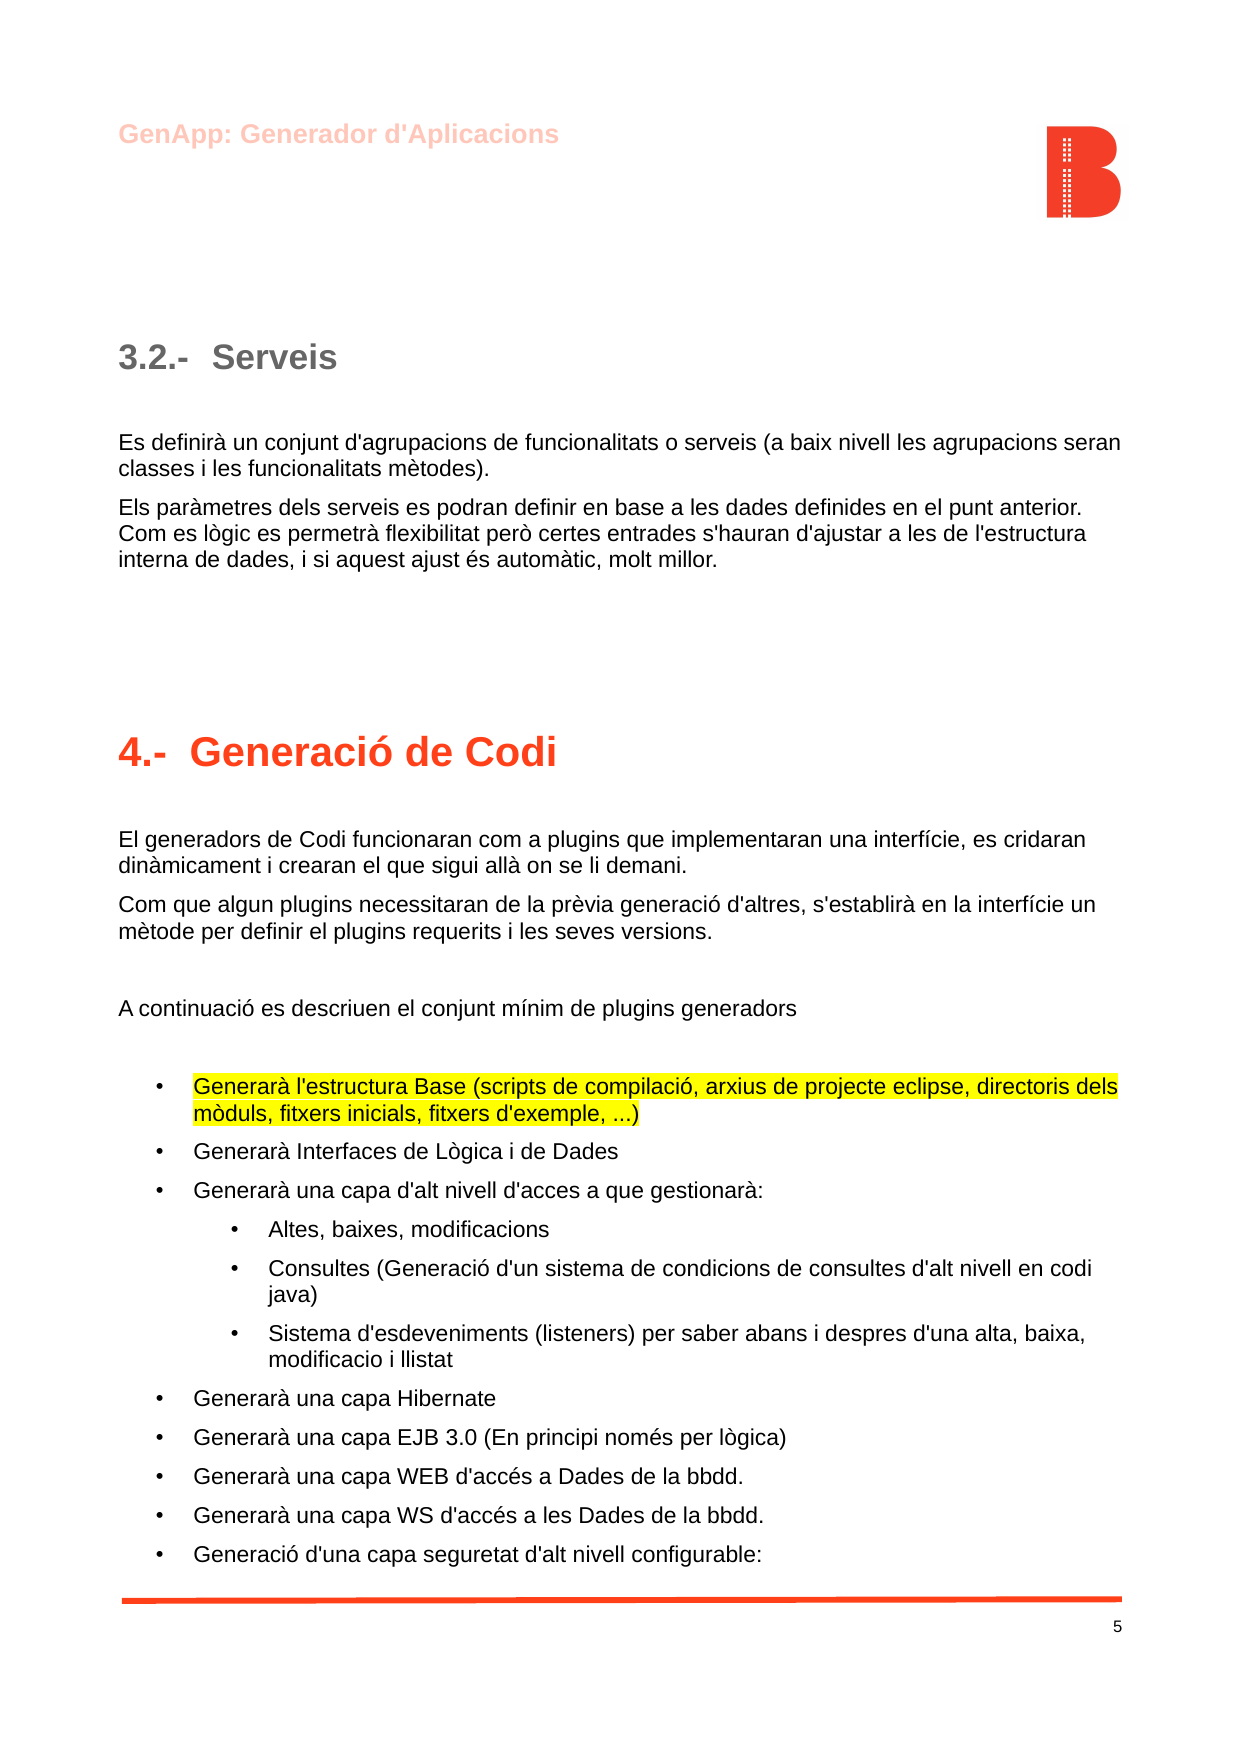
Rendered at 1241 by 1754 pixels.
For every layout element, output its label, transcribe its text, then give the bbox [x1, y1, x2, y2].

list Consultes (Generació d'un sistema de condicions de consultes d'alt nivell en codi java) [231, 1255, 1122, 1308]
list Generarà una capa d'alt nivell d'acces a que gestionarà: [156, 1177, 1122, 1203]
list Generarà Interfaces de Lògica i de Dades [156, 1138, 1122, 1165]
subtitle Generació de Codi [118, 727, 1122, 775]
text Els paràmetres dels serveis es podran definir en base a les dades definides en el punt anterior. Com es lògic es permetrà flexibilitat però certes entrades s'hauran d'ajustar a les de l'estructura interna de dades, i si aquest ajust és automàtic, molt millor. [118, 494, 1122, 573]
list Generarà una capa WS d'accés a les Dades de la bbdd. [156, 1502, 1122, 1528]
list Generarà l'estructura Base (scripts de compilació, arxius de projecte eclipse, directoris dels mòduls, fitxers inicials, fitxers d'exemple, ...) [156, 1073, 1122, 1126]
list Sistema d'esdeveniments (listeners) per saber abans i despres d'una alta, baixa, modificacio i llistat [231, 1320, 1122, 1373]
text El generadors de Codi funcionaran com a plugins que implementaran una interfície, es cridaran dinàmicament i crearan el que sigui allà on se li demani. [118, 826, 1122, 879]
text Es definirà un conjunt d'agrupacions de funcionalitats o serveis (a baix nivell les agrupacions seran classes i les funcionalitats mètodes). [118, 428, 1122, 481]
list Generarà una capa EJB 3.0 (En principi només per lògica) [156, 1424, 1122, 1451]
text A continuació es descriuen el conjunt mínim de plugins generadors [118, 995, 1122, 1022]
picture [1036, 124, 1130, 221]
list Generarà una capa Hibernate [156, 1385, 1122, 1412]
list Generarà una capa WEB d'accés a Dades de la bbdd. [156, 1463, 1122, 1489]
list Generació d'una capa seguretat d'alt nivell configurable: [156, 1541, 1122, 1567]
subtitle Serveis [118, 336, 1122, 377]
text Com que algun plugins necessitaran de la prèvia generació d'altres, s'establirà en la interfície un mètode per definir el plugins requerits i les seves versions. [118, 891, 1122, 944]
list Altes, baixes, modificacions [231, 1216, 1122, 1242]
